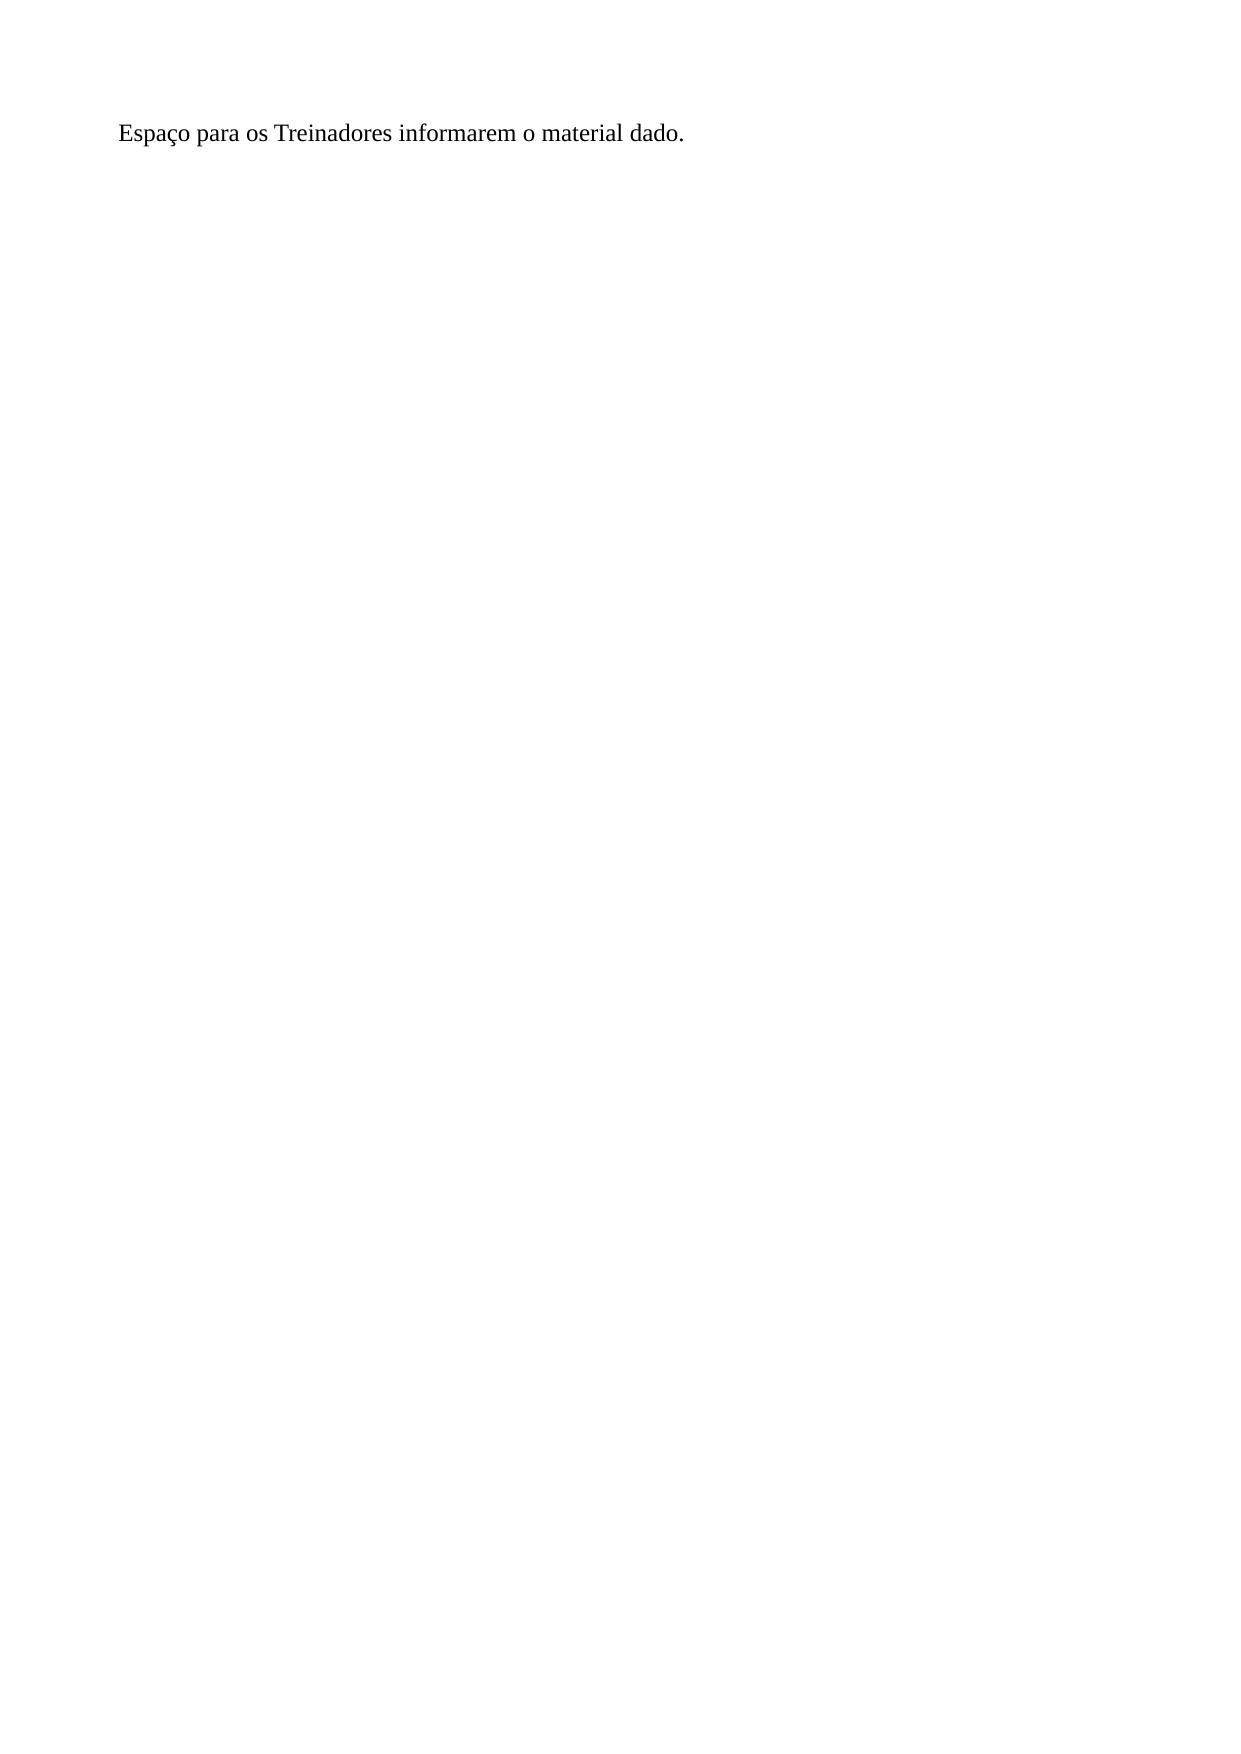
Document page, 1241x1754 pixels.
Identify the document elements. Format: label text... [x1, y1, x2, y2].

text Espaço para os Treinadores informarem o material dado. [118, 118, 1122, 147]
